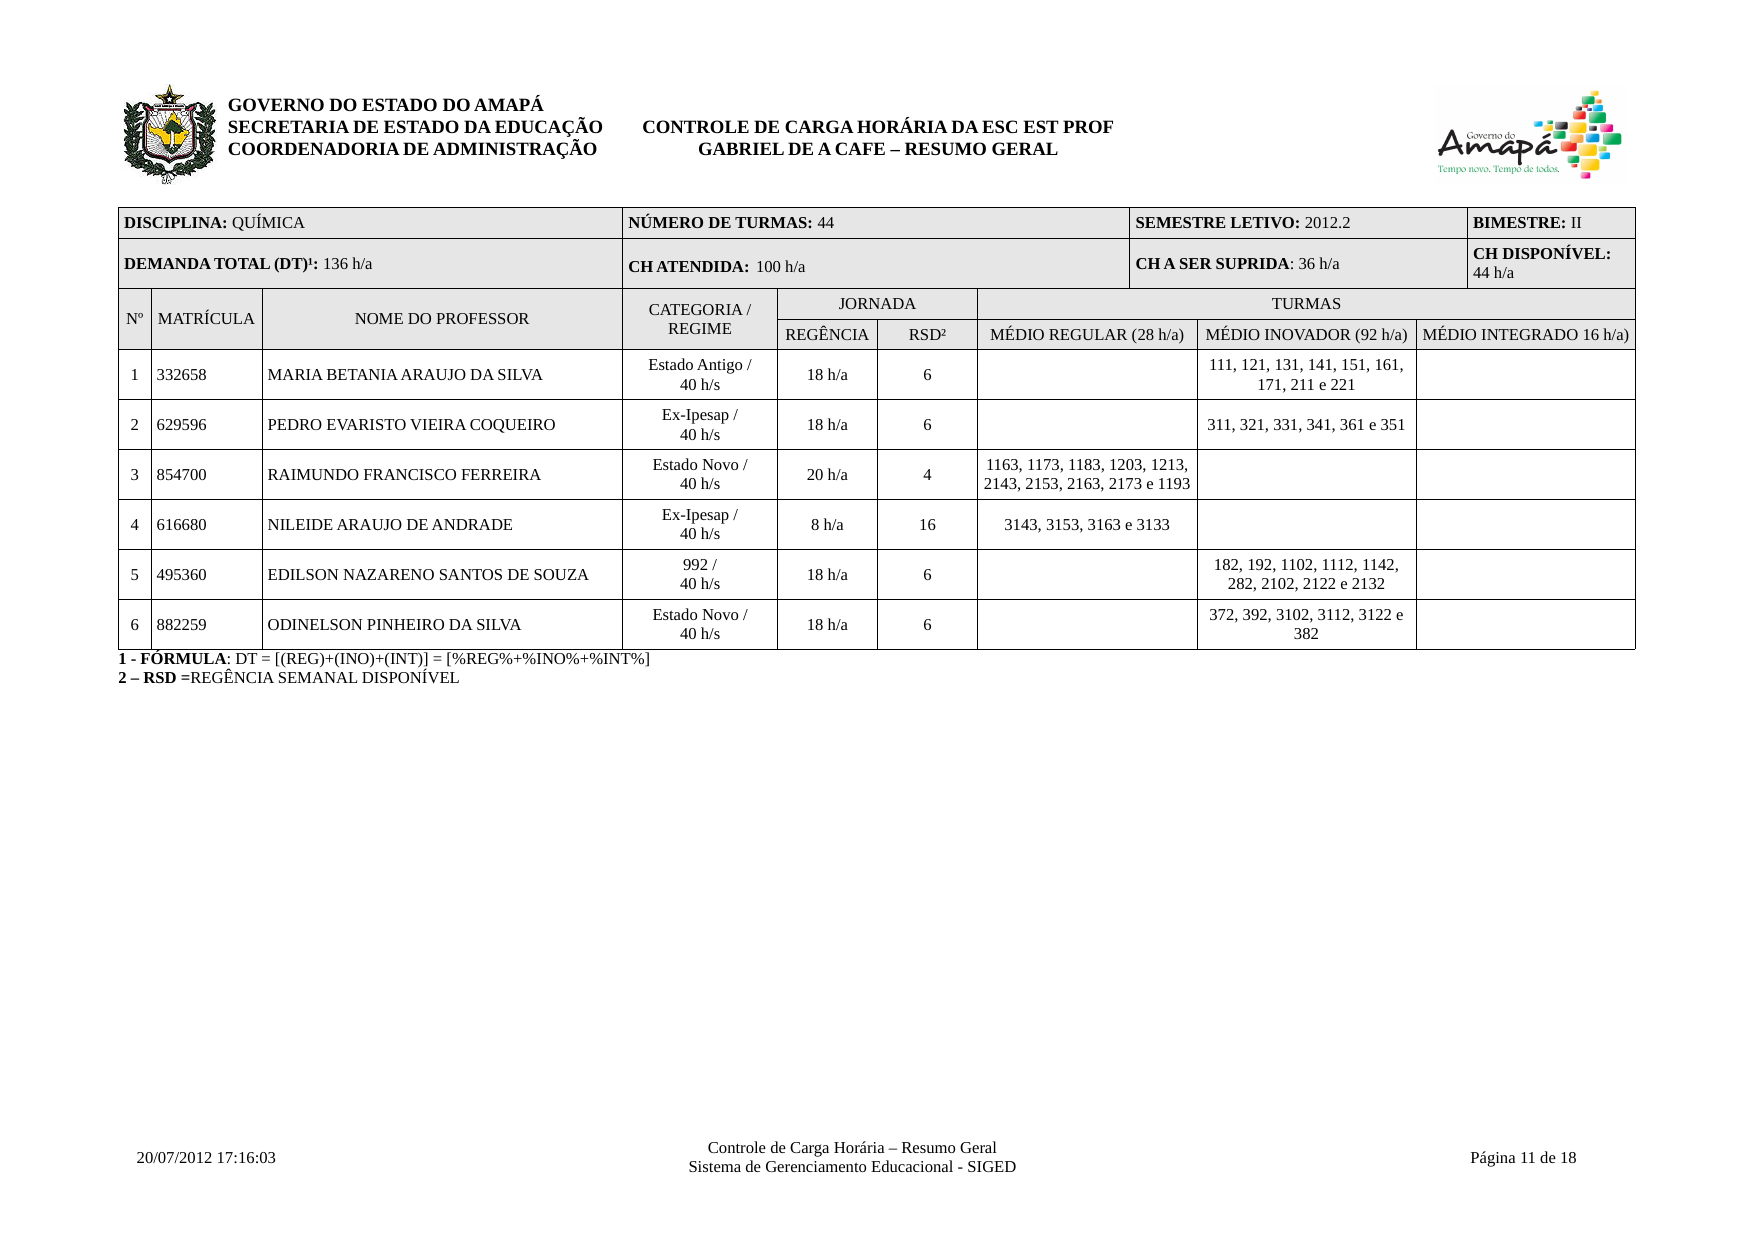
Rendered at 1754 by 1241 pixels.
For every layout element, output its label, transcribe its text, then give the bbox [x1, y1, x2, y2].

table_cell MÉDIO REGULAR (28 h/a) [978, 320, 1197, 349]
table_cell 18 h/a [778, 350, 877, 399]
table_cell EDILSON NAZARENO SANTOS DE SOUZA [263, 550, 622, 599]
table_cell 6 [119, 600, 151, 649]
table_cell REGÊNCIA [778, 320, 877, 349]
table_cell RSD² [878, 320, 977, 349]
table_cell [978, 400, 1197, 449]
table_cell [1417, 400, 1635, 449]
table_cell NILEIDE ARAUJO DE ANDRADE [263, 500, 622, 549]
table_cell 372, 392, 3102, 3112, 3122 e 382 [1198, 600, 1416, 649]
table_cell [1417, 500, 1635, 549]
table_cell 311, 321, 331, 341, 361 e 351 [1198, 400, 1416, 449]
table_cell [978, 350, 1197, 399]
table_cell [1417, 450, 1635, 499]
table_cell MATRÍCULA [152, 289, 262, 349]
table_cell [1417, 550, 1635, 599]
table_cell NOME DO PROFESSOR [263, 289, 622, 349]
table_cell DEMANDA TOTAL (DT)¹: 136 h/a [119, 239, 622, 288]
table_cell MÉDIO INTEGRADO 16 h/a) [1417, 320, 1635, 349]
table_cell 182, 192, 1102, 1112, 1142, 282, 2102, 2122 e 2132 [1198, 550, 1416, 599]
table_cell 629596 [152, 400, 262, 449]
table_cell 882259 [152, 600, 262, 649]
table_cell Estado Novo / 40 h/s [623, 600, 777, 649]
table_cell 2 [119, 400, 151, 449]
table_cell CATEGORIA / REGIME [623, 289, 777, 349]
table_cell 3 [119, 450, 151, 499]
table_cell 332658 [152, 350, 262, 399]
table_cell CH A SER SUPRIDA: 36 h/a [1130, 239, 1467, 288]
table_cell MÉDIO INOVADOR (92 h/a) [1198, 320, 1416, 349]
table_cell Ex-Ipesap / 40 h/s [623, 500, 777, 549]
table_cell Nº [119, 289, 151, 349]
table_cell [978, 550, 1197, 599]
table_cell CH DISPONÍVEL: 44 h/a [1468, 239, 1635, 288]
table_cell 20 h/a [778, 450, 877, 499]
table_cell 992 / 40 h/s [623, 550, 777, 599]
picture [1433, 84, 1629, 185]
table_cell [1417, 600, 1635, 649]
table_cell Ex-Ipesap / 40 h/s [623, 400, 777, 449]
table_header SEMESTRE LETIVO: 2012.2 [1130, 208, 1467, 238]
table_cell [1198, 500, 1416, 549]
table_cell 854700 [152, 450, 262, 499]
text 1 - FÓRMULA: DT = [(REG)+(INO)+(INT)] = [%REG%+%INO%+%INT%] [118, 649, 1636, 668]
picture [123, 84, 218, 185]
table_cell 18 h/a [778, 600, 877, 649]
table_cell MARIA BETANIA ARAUJO DA SILVA [263, 350, 622, 399]
table_cell 6 [878, 400, 977, 449]
table_cell RAIMUNDO FRANCISCO FERREIRA [263, 450, 622, 499]
table_cell 1 [119, 350, 151, 399]
table_cell Estado Novo / 40 h/s [623, 450, 777, 499]
table_cell 5 [119, 550, 151, 599]
table_cell CH ATENDIDA: 100 h/a [623, 239, 1129, 288]
table_cell 4 [878, 450, 977, 499]
table_cell Estado Antigo / 40 h/s [623, 350, 777, 399]
table_cell TURMAS [978, 289, 1635, 319]
table_header DISCIPLINA: QUÍMICA [119, 208, 622, 238]
table_cell 1163, 1173, 1183, 1203, 1213, 2143, 2153, 2163, 2173 e 1193 [978, 450, 1197, 499]
table_cell 8 h/a [778, 500, 877, 549]
table_cell 6 [878, 350, 977, 399]
table_cell 6 [878, 600, 977, 649]
table_cell 3143, 3153, 3163 e 3133 [978, 500, 1197, 549]
table_cell ODINELSON PINHEIRO DA SILVA [263, 600, 622, 649]
table_cell 616680 [152, 500, 262, 549]
table_cell 18 h/a [778, 550, 877, 599]
text 2 – RSD =REGÊNCIA SEMANAL DISPONÍVEL [118, 668, 1636, 687]
table_cell 495360 [152, 550, 262, 599]
table_header BIMESTRE: II [1468, 208, 1635, 238]
table_cell 6 [878, 550, 977, 599]
table_header NÚMERO DE TURMAS: 44 [623, 208, 1129, 238]
table_cell [1417, 350, 1635, 399]
table_cell JORNADA [778, 289, 977, 319]
table_cell PEDRO EVARISTO VIEIRA COQUEIRO [263, 400, 622, 449]
table_cell 18 h/a [778, 400, 877, 449]
table_cell [978, 600, 1197, 649]
table_cell 4 [119, 500, 151, 549]
table_cell 16 [878, 500, 977, 549]
table_cell 111, 121, 131, 141, 151, 161, 171, 211 e 221 [1198, 350, 1416, 399]
table_cell [1198, 450, 1416, 499]
